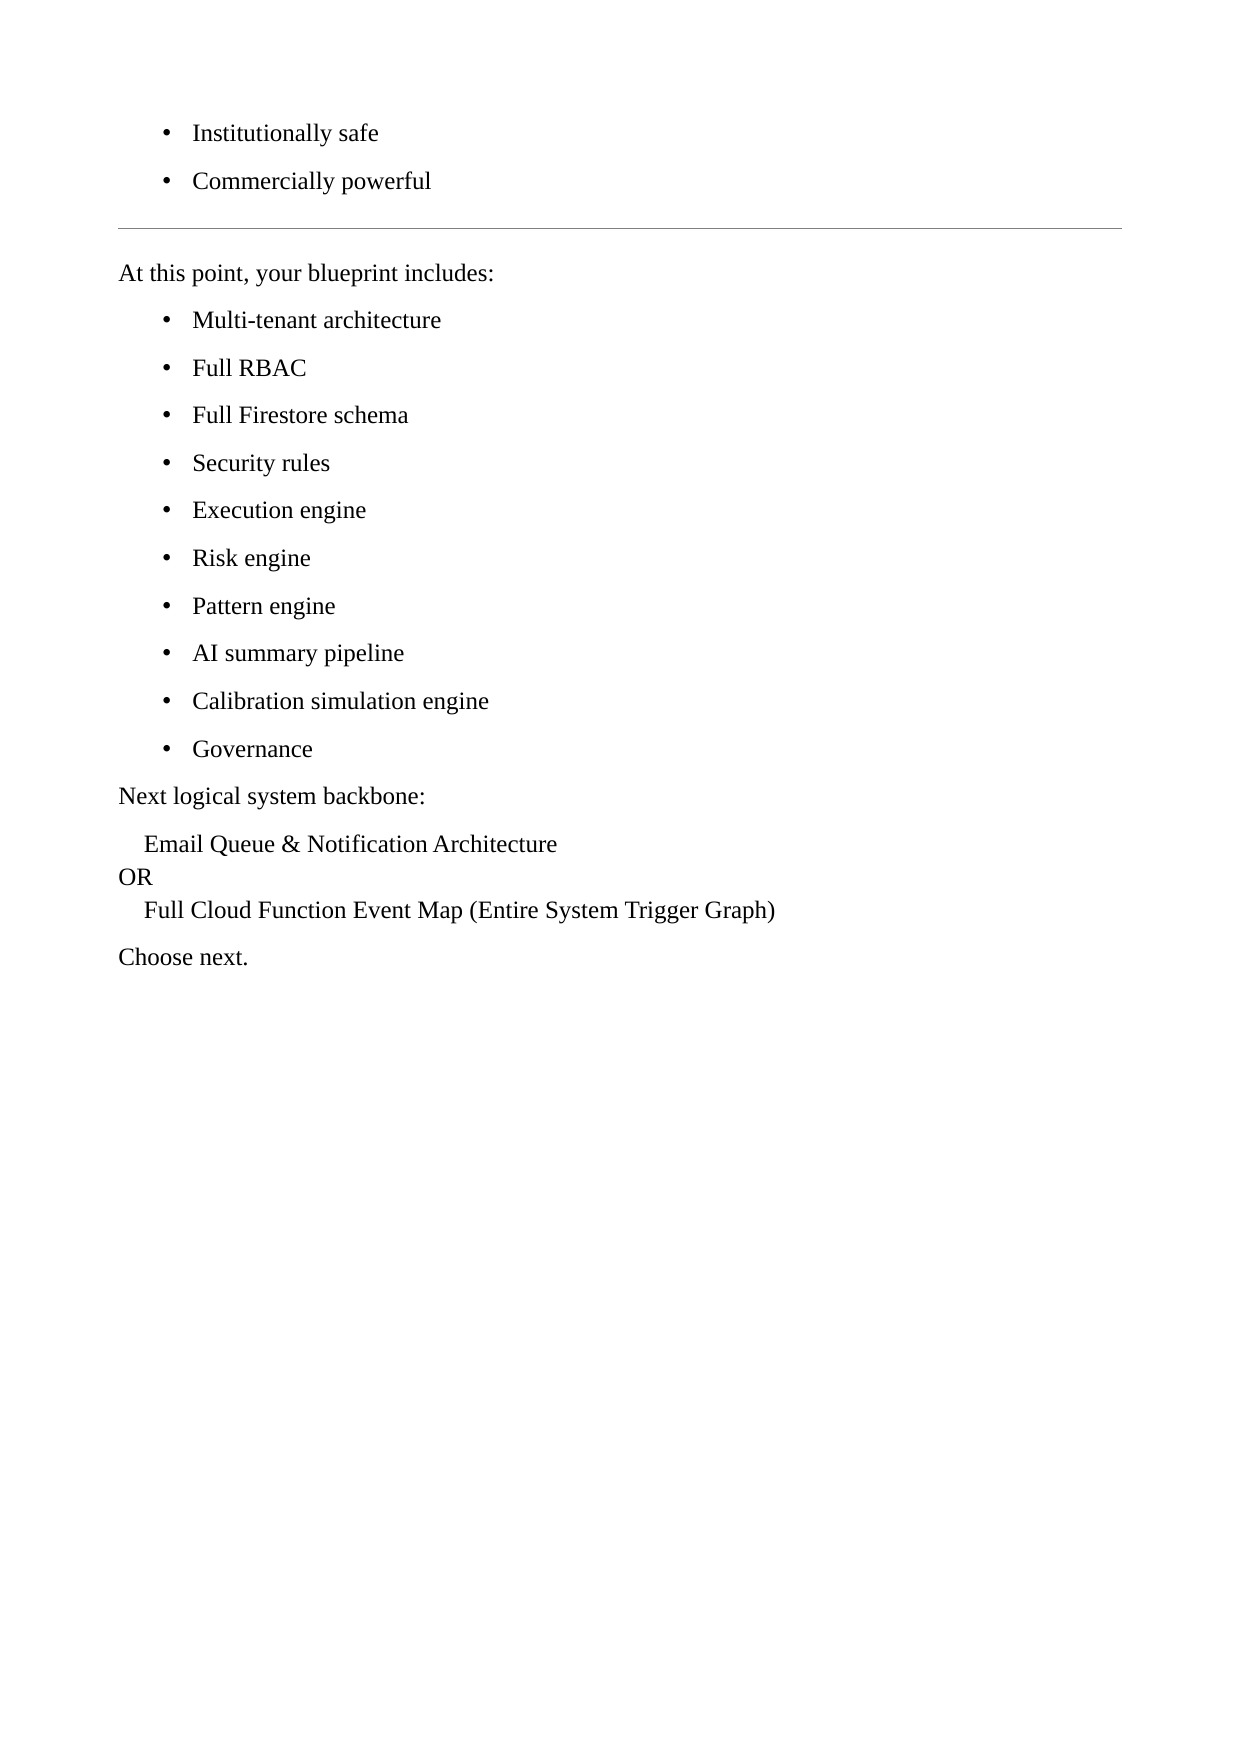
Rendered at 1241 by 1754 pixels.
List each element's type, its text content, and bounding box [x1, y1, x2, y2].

list Risk engine [162, 543, 1122, 572]
list Institutionally safe [162, 118, 1122, 147]
text 📧 Email Queue & Notification Architecture OR 🔄 Full Cloud Function Event Map (Entire System Trigger Graph) [118, 829, 1122, 924]
list Commercially powerful [162, 166, 1122, 194]
list Full RBAC [162, 353, 1122, 382]
list Full Firestore schema [162, 400, 1122, 429]
list Security rules [162, 448, 1122, 477]
text Choose next. [118, 942, 1122, 971]
list AI summary pipeline [162, 638, 1122, 667]
list Governance [162, 734, 1122, 762]
list Execution engine [162, 496, 1122, 524]
text At this point, your blueprint includes: [118, 258, 1122, 286]
text Next logical system backbone: [118, 781, 1122, 810]
list Calibration simulation engine [162, 686, 1122, 715]
list Multi-tenant architecture [162, 305, 1122, 334]
list Pattern engine [162, 591, 1122, 619]
